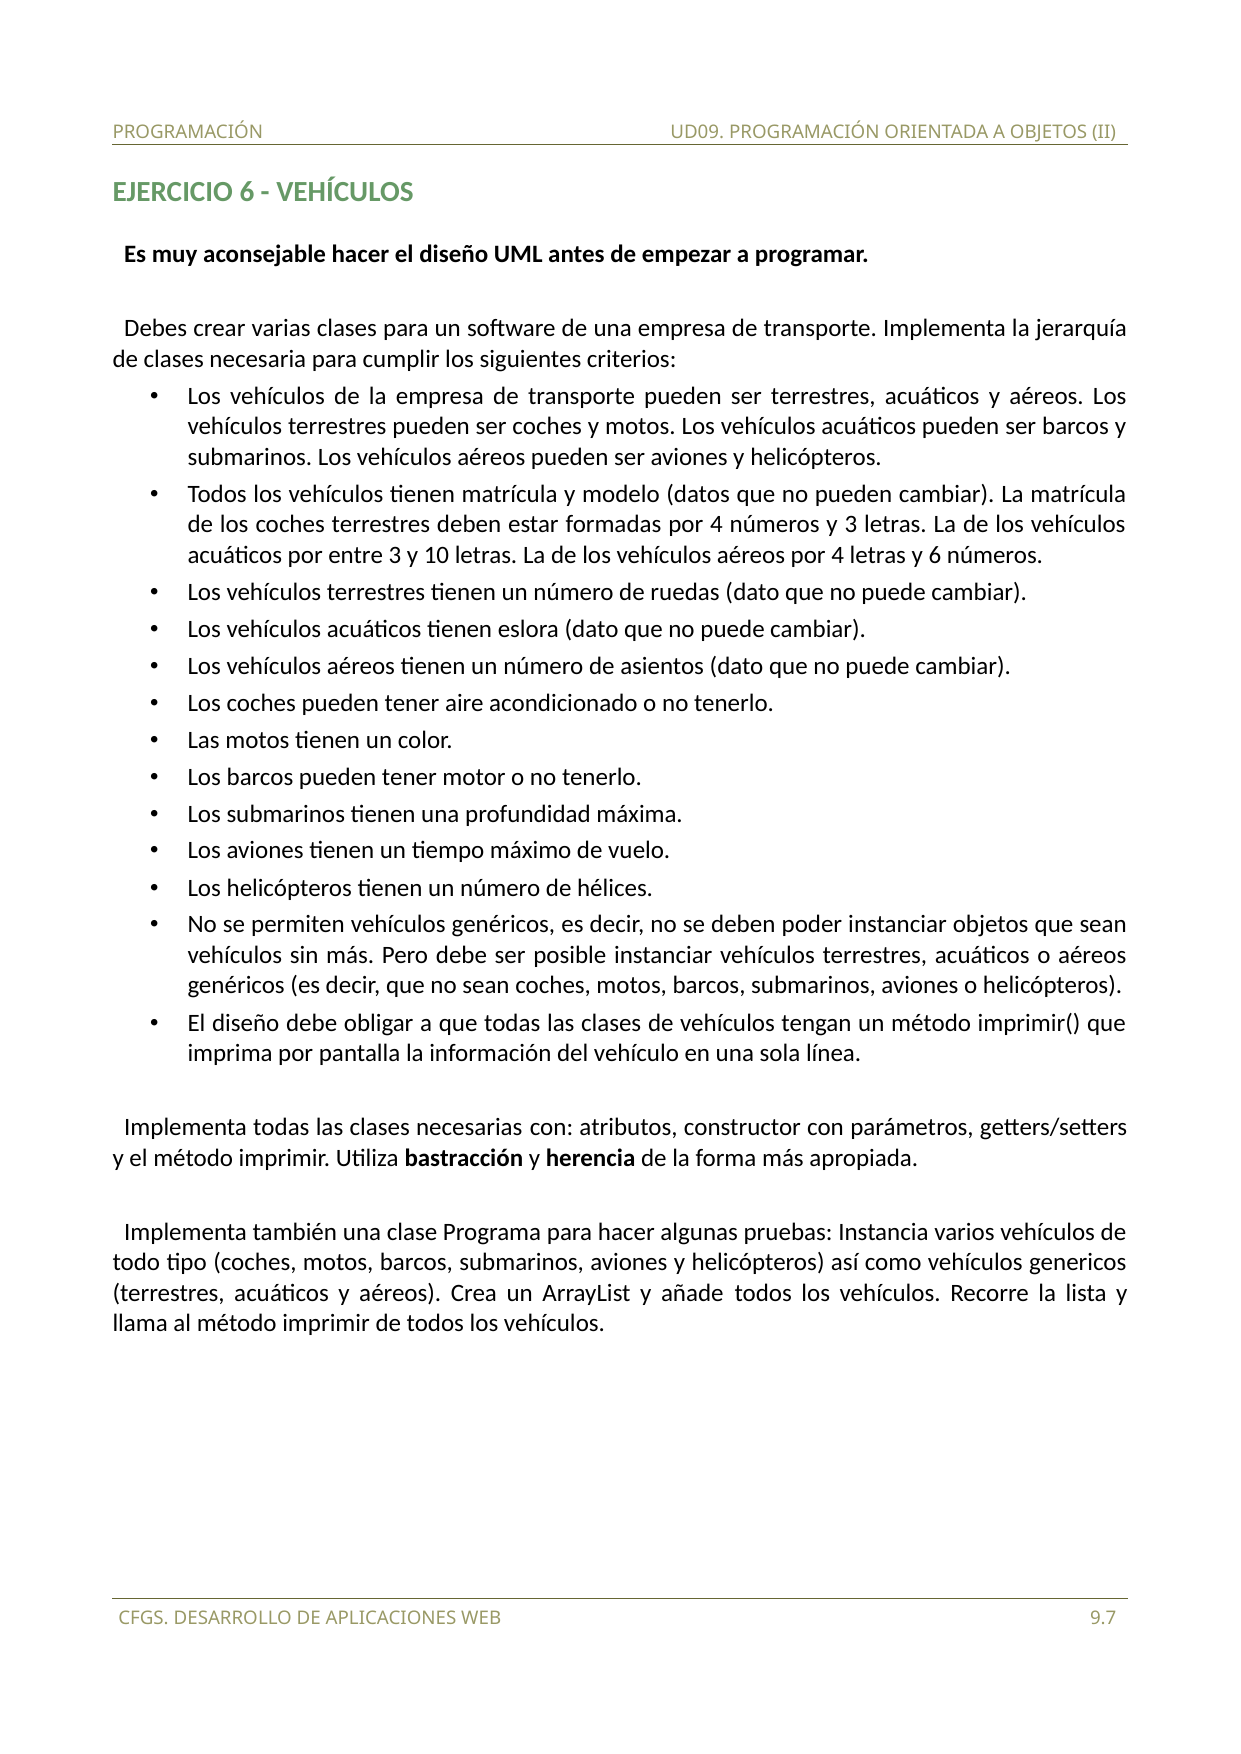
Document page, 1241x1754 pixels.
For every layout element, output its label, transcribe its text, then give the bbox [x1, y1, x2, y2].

list Las motos tienen un color. [150, 724, 1128, 754]
subtitle Ejercicio 6 - VEHÍCULOS [112, 173, 1128, 209]
list Los submarinos tienen una profundidad máxima. [150, 798, 1128, 828]
list Los vehículos de la empresa de transporte pueden ser terrestres, acuáticos y aéreos. Los vehículos terrestres pueden ser coches y motos. Los vehículos acuáticos pueden ser barcos y submarinos. Los vehículos aéreos pueden ser aviones y helicópteros. [150, 380, 1128, 471]
list Los vehículos acuáticos tienen eslora (dato que no puede cambiar). [150, 613, 1128, 643]
list Los barcos pueden tener motor o no tenerlo. [150, 761, 1128, 791]
text Debes crear varias clases para un software de una empresa de transporte. Implementa la jerarquía de clases necesaria para cumplir los siguientes criterios: [112, 312, 1128, 373]
list Los vehículos terrestres tienen un número de ruedas (dato que no puede cambiar). [150, 576, 1128, 606]
list Los helicópteros tienen un número de hélices. [150, 872, 1128, 902]
list No se permiten vehículos genéricos, es decir, no se deben poder instanciar objetos que sean vehículos sin más. Pero debe ser posible instanciar vehículos terrestres, acuáticos o aéreos genéricos (es decir, que no sean coches, motos, barcos, submarinos, aviones o helicópteros). [150, 909, 1128, 1000]
text Implementa también una clase Programa para hacer algunas pruebas: Instancia varios vehículos de todo tipo (coches, motos, barcos, submarinos, aviones y helicópteros) así como vehículos genericos (terrestres, acuáticos y aéreos). Crea un ArrayList y añade todos los vehículos. Recorre la lista y llama al método imprimir de todos los vehículos. [112, 1216, 1128, 1338]
list Los vehículos aéreos tienen un número de asientos (dato que no puede cambiar). [150, 650, 1128, 680]
list El diseño debe obligar a que todas las clases de vehículos tengan un método imprimir() que imprima por pantalla la información del vehículo en una sola línea. [150, 1007, 1128, 1068]
list Los coches pueden tener aire acondicionado o no tenerlo. [150, 687, 1128, 717]
text Implementa todas las clases necesarias con: atributos, constructor con parámetros, getters/setters y el método imprimir. Utiliza bastracción y herencia de la forma más apropiada. [112, 1111, 1128, 1172]
list Los aviones tienen un tiempo máximo de vuelo. [150, 835, 1128, 865]
list Todos los vehículos tienen matrícula y modelo (datos que no pueden cambiar). La matrícula de los coches terrestres deben estar formadas por 4 números y 3 letras. La de los vehículos acuáticos por entre 3 y 10 letras. La de los vehículos aéreos por 4 letras y 6 números. [150, 478, 1128, 569]
text Es muy aconsejable hacer el diseño UML antes de empezar a programar. [112, 238, 1128, 269]
